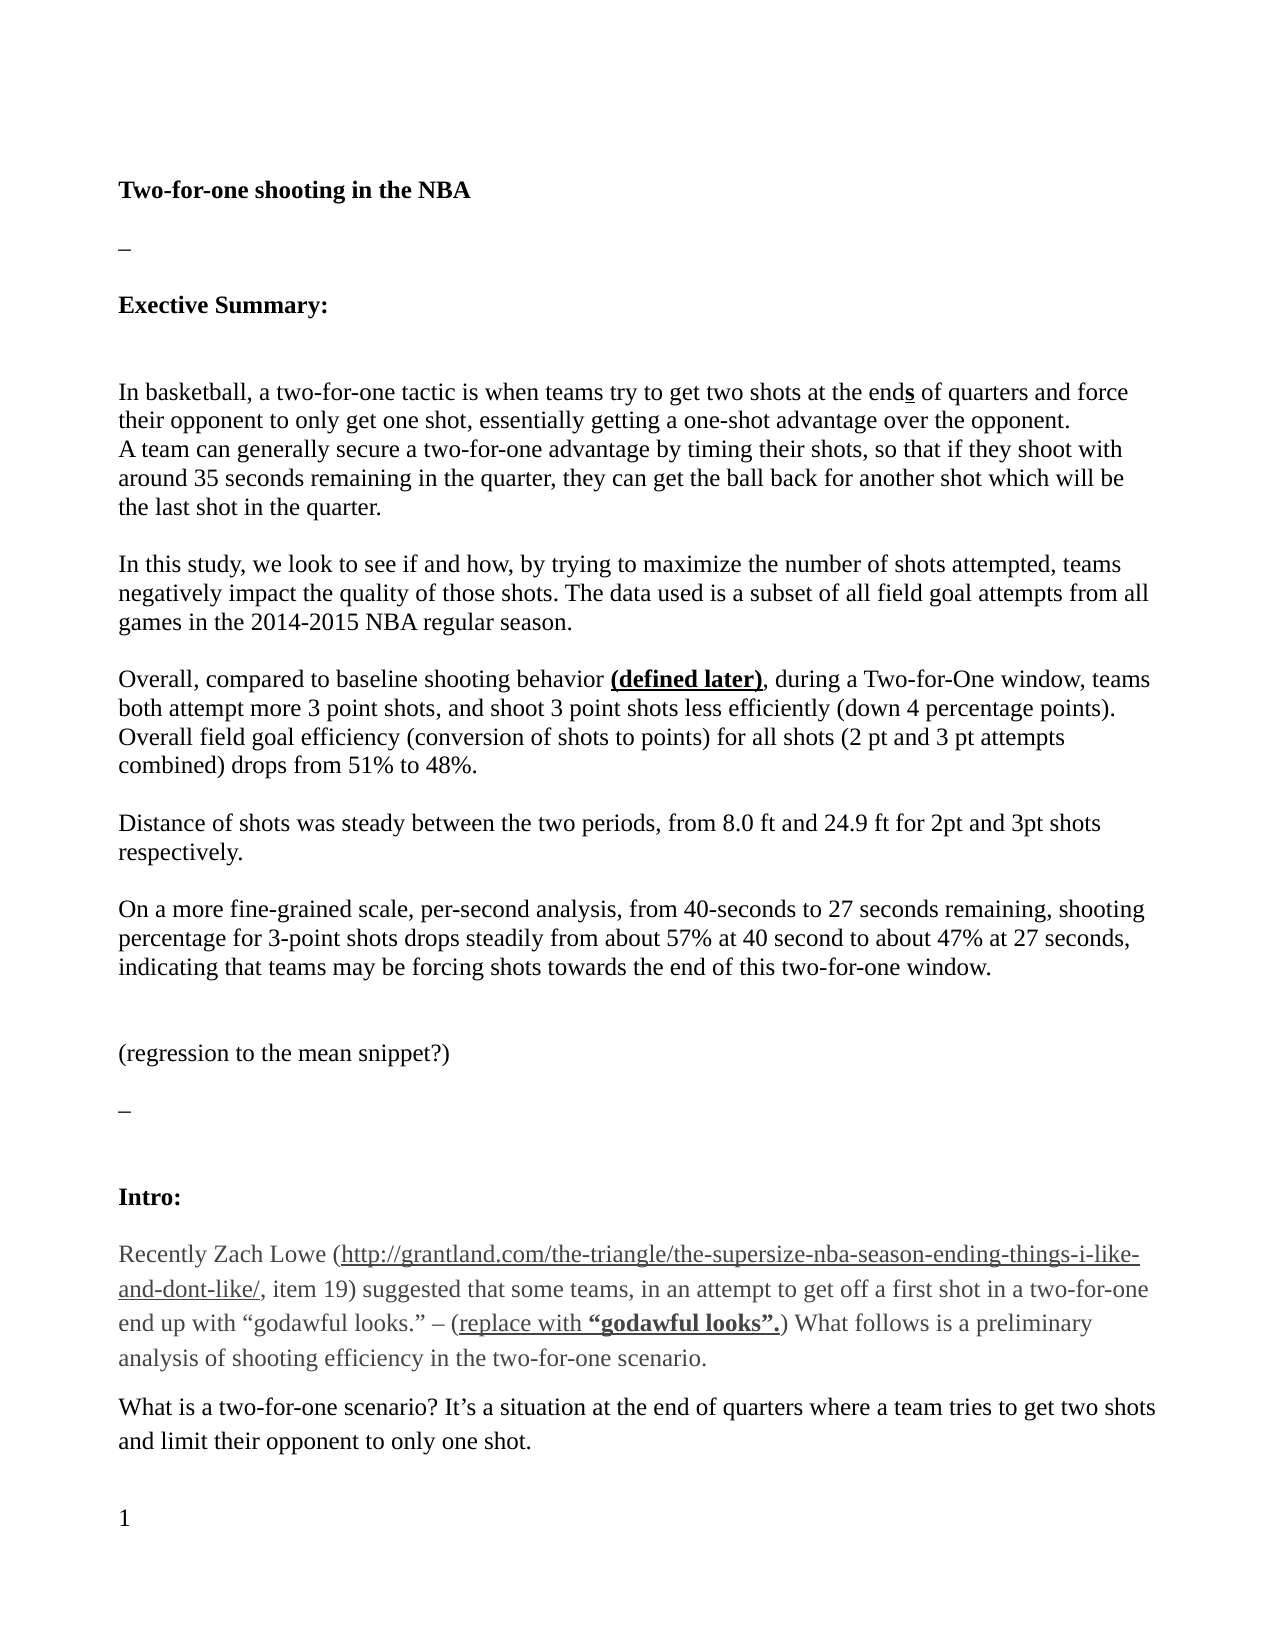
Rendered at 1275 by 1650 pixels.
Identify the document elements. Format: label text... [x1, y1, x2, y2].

text – [118, 233, 1157, 262]
text Two-for-one shooting in the NBA [118, 176, 1157, 204]
text Recently Zach Lowe (http://grantland.com/the-triangle/the-supersize-nba-season-ending-things-i-like-and-dont-like/, item 19) suggested that some teams, in an attempt to get off a first shot in a two-for-one end up with “godawful looks.” – (replace with “godawful looks”.) What follows is a preliminary analysis of shooting efficiency in the two-for-one scenario. [118, 1239, 1157, 1372]
text A team can generally secure a two-for-one advantage by timing their shots, so that if they shoot with around 35 seconds remaining in the quarter, they can get the ball back for another shot which will be the last shot in the quarter. [118, 434, 1157, 521]
text In this study, we look to see if and how, by trying to maximize the number of shots attempted, teams negatively impact the quality of those shots. The data used is a subset of all field goal attempts from all games in the 2014-2015 NBA regular season. [118, 549, 1157, 636]
text Intro: [118, 1182, 1157, 1211]
text What is a two-for-one scenario? It’s a situation at the end of quarters where a team tries to get two shots and limit their opponent to only one shot. [118, 1392, 1157, 1455]
text Distance of shots was steady between the two periods, from 8.0 ft and 24.9 ft for 2pt and 3pt shots respectively. [118, 808, 1157, 866]
text – [118, 1096, 1157, 1124]
text Overall, compared to baseline shooting behavior (defined later), during a Two-for-One window, teams both attempt more 3 point shots, and shoot 3 point shots less efficiently (down 4 percentage points). Overall field goal efficiency (conversion of shots to points) for all shots (2 pt and 3 pt attempts combined) drops from 51% to 48%. [118, 664, 1157, 779]
text Exective Summary: [118, 291, 1157, 319]
text In basketball, a two-for-one tactic is when teams try to get two shots at the ends of quarters and force their opponent to only get one shot, essentially getting a one-shot advantage over the opponent. [118, 377, 1157, 434]
text (regression to the mean snippet?) [118, 1038, 1157, 1067]
text On a more fine-grained scale, per-second analysis, from 40-seconds to 27 seconds remaining, shooting percentage for 3-point shots drops steadily from about 57% at 40 second to about 47% at 27 seconds, indicating that teams may be forcing shots towards the end of this two-for-one window. [118, 894, 1157, 981]
